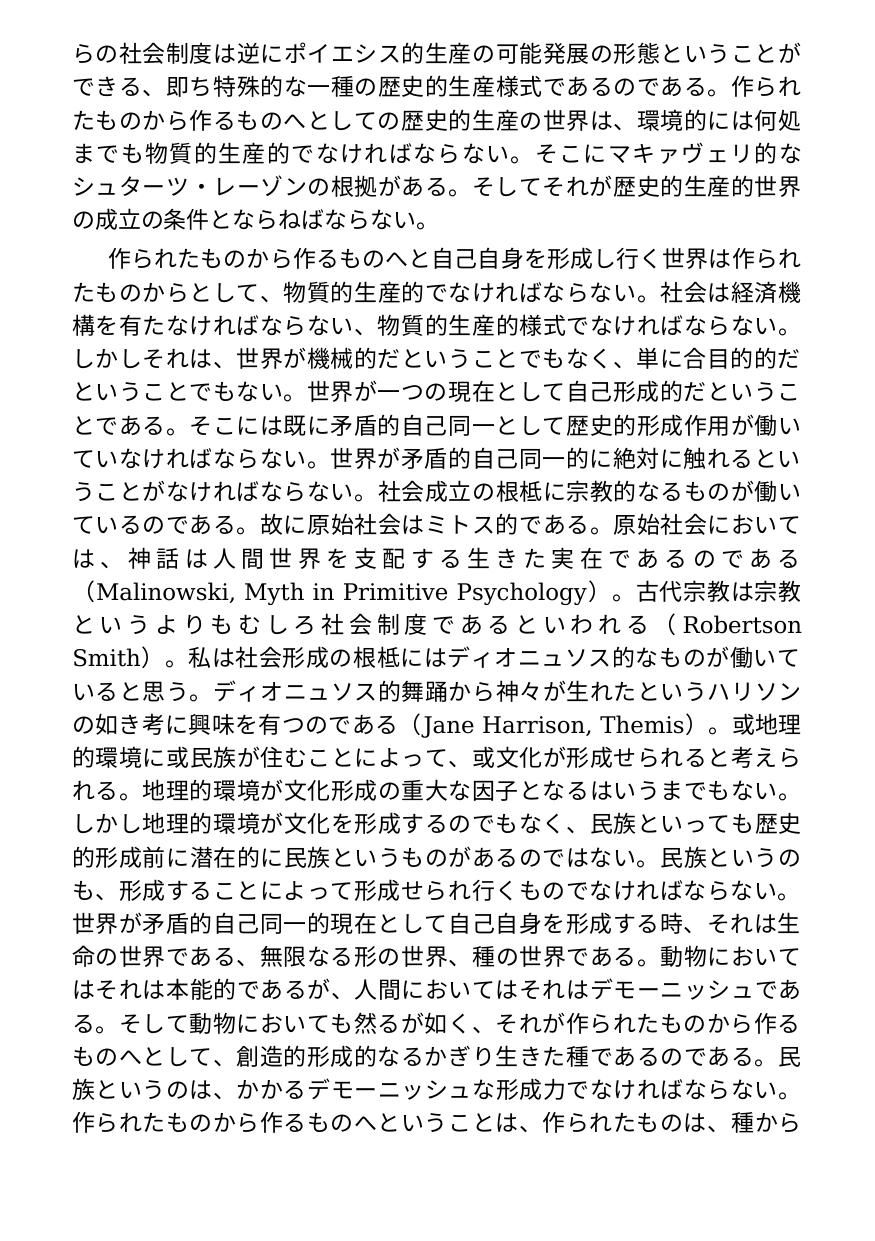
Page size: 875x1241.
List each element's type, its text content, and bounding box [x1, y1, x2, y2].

text 作られたものから作るものへと自己自身を形成し行く世界は作られたものからとして、物質的生産的でなければならない。社会は経済機構を有たなければならない、物質的生産的様式でなければならない。しかしそれは、世界が機械的だということでもなく、単に合目的的だということでもない。世界が一つの現在として自己形成的だということである。そこには既に矛盾的自己同一として歴史的形成作用が働いていなければならない。世界が矛盾的自己同一的に絶対に触れるということがなければならない。社会成立の根柢に宗教的なるものが働いているのである。故に原始社会はミトス的である。原始社会においては、神話は人間世界を支配する生きた実在であるのである（Malinowski, Myth in Primitive Psychology）。古代宗教は宗教というよりもむしろ社会制度であるといわれる（Robertson Smith）。私は社会形成の根柢にはディオニュソス的なものが働いていると思う。ディオニュソス的舞踊から神々が生れたというハリソンの如き考に興味を有つのである（Jane Harrison, Themis）。或地理的環境に或民族が住むことによって、或文化が形成せられると考えられる。地理的環境が文化形成の重大な因子となるはいうまでもない。しかし地理的環境が文化を形成するのでもなく、民族といっても歴史的形成前に潜在的に民族というものがあるのではない。民族というのも、形成することによって形成せられ行くものでなければならない。世界が矛盾的自己同一的現在として自己自身を形成する時、それは生命の世界である、無限なる形の世界、種の世界である。動物においてはそれは本能的であるが、人間においてはそれはデモーニッシュである。そして動物においても然るが如く、それが作られたものから作るものへとして、創造的形成的なるかぎり生きた種であるのである。民族というのは、かかるデモーニッシュな形成力でなければならない。作られたものから作るものへということは、作られたものは、種から [72, 241, 802, 1138]
text らの社会制度は逆にポイエシス的生産の可能発展の形態ということができる、即ち特殊的な一種の歴史的生産様式であるのである。作られたものから作るものへとしての歴史的生産の世界は、環境的には何処までも物質的生産的でなければならない。そこにマキァヴェリ的なシュターツ・レーゾンの根拠がある。そしてそれが歴史的生産的世界の成立の条件とならねばならない。 [72, 36, 802, 235]
